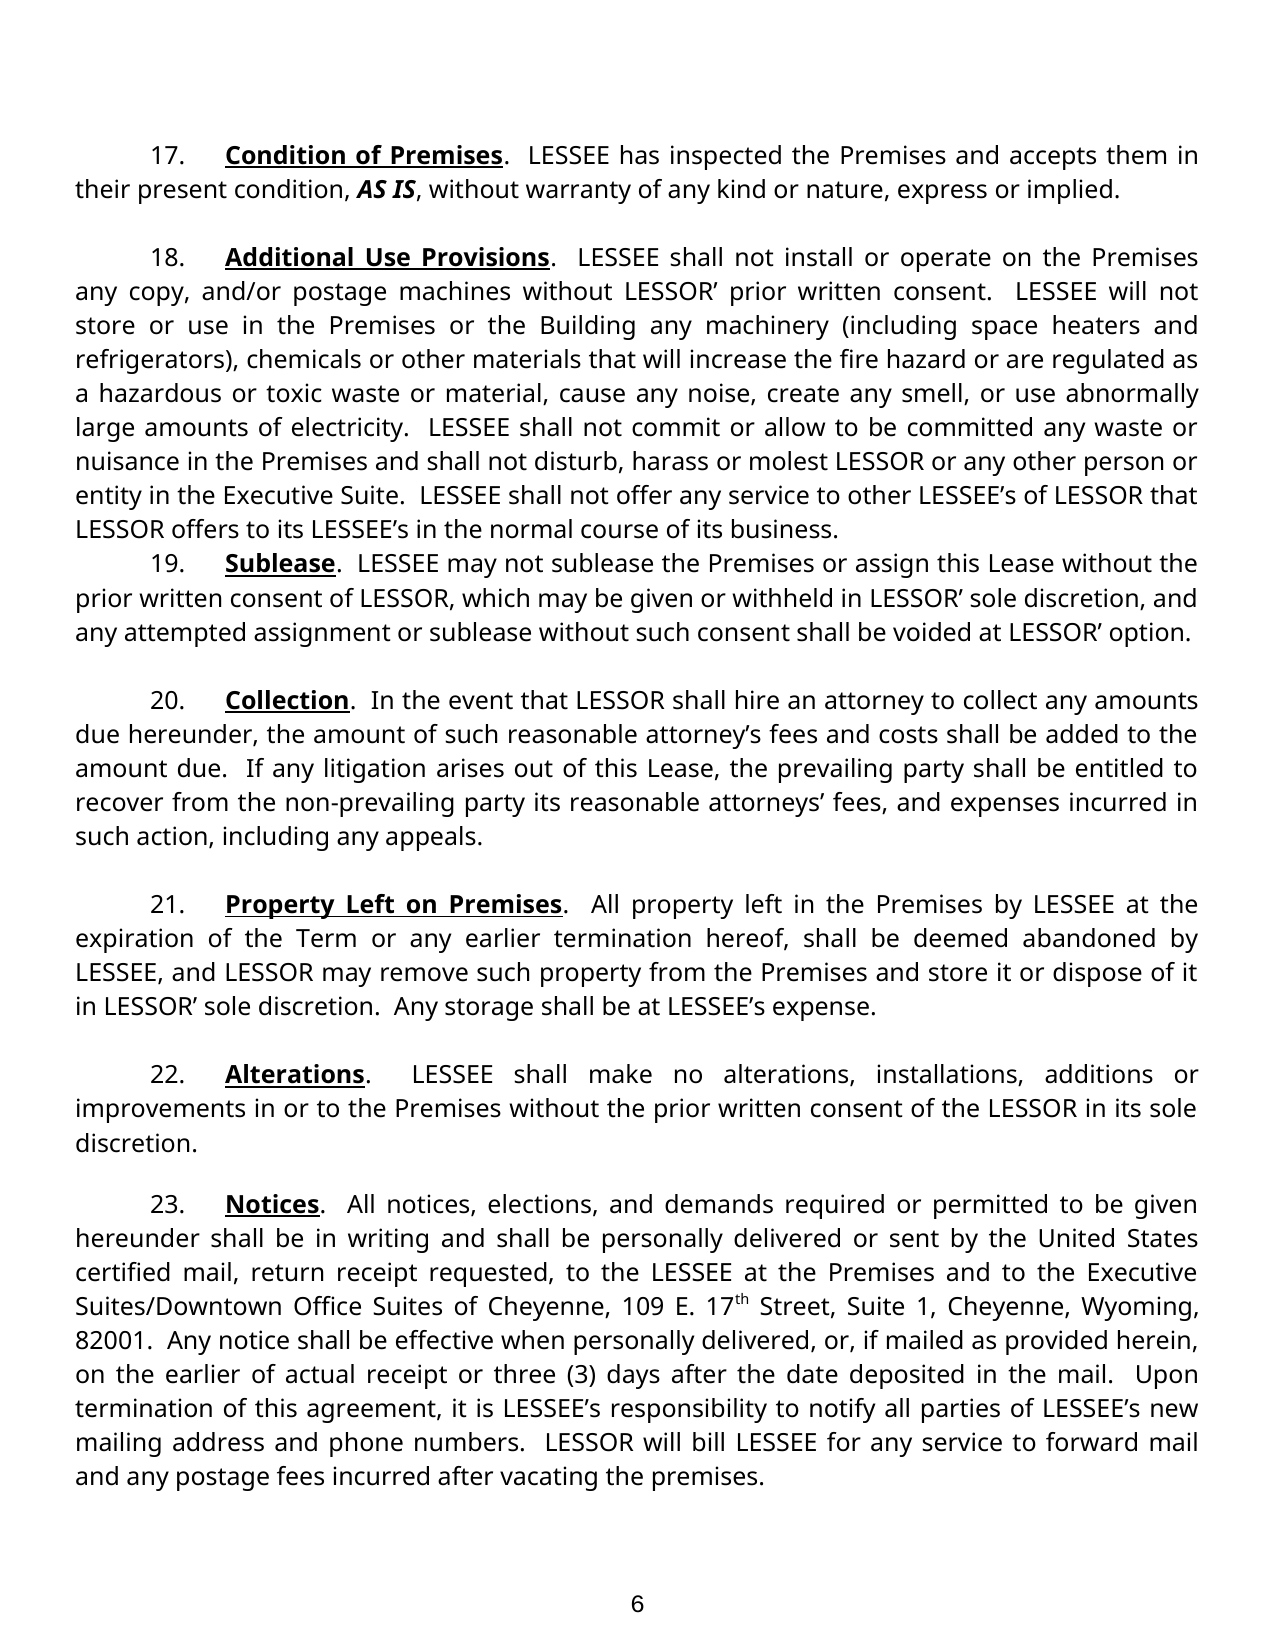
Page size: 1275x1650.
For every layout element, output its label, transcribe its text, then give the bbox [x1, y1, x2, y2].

text 23. Notices. All notices, elections, and demands required or permitted to be given hereunder shall be in writing and shall be personally delivered or sent by the United States certified mail, return receipt requested, to the LESSEE at the Premises and to the Executive Suites/Downtown Office Suites of Cheyenne, 109 E. 17th Street, Suite 1, Cheyenne, Wyoming, 82001. Any notice shall be effective when personally delivered, or, if mailed as provided herein, on the earlier of actual receipt or three (3) days after the date deposited in the mail. Upon termination of this agreement, it is LESSEE’s responsibility to notify all parties of LESSEE’s new mailing address and phone numbers. LESSOR will bill LESSEE for any service to forward mail and any postage fees incurred after vacating the premises. [75, 1186, 1200, 1493]
text 20. Collection. In the event that LESSOR shall hire an attorney to collect any amounts due hereunder, the amount of such reasonable attorney’s fees and costs shall be added to the amount due. If any litigation arises out of this Lease, the prevailing party shall be entitled to recover from the non-prevailing party its reasonable attorneys’ fees, and expenses incurred in such action, including any appeals. [75, 682, 1200, 853]
text 22. Alterations. LESSEE shall make no alterations, installations, additions or improvements in or to the Premises without the prior written consent of the LESSOR in its sole discretion. [75, 1057, 1200, 1159]
text 21. Property Left on Premises. All property left in the Premises by LESSEE at the expiration of the Term or any earlier termination hereof, shall be deemed abandoned by LESSEE, and LESSOR may remove such property from the Premises and store it or dispose of it in LESSOR’ sole discretion. Any storage shall be at LESSEE’s expense. [75, 887, 1200, 1023]
text 18. Additional Use Provisions. LESSEE shall not install or operate on the Premises any copy, and/or postage machines without LESSOR’ prior written consent. LESSEE will not store or use in the Premises or the Building any machinery (including space heaters and refrigerators), chemicals or other materials that will increase the fire hazard or are regulated as a hazardous or toxic waste or material, cause any noise, create any smell, or use abnormally large amounts of electricity. LESSEE shall not commit or allow to be committed any waste or nuisance in the Premises and shall not disturb, harass or molest LESSOR or any other person or entity in the Executive Suite. LESSEE shall not offer any service to other LESSEE’s of LESSOR that LESSOR offers to its LESSEE’s in the normal course of its business. [75, 239, 1200, 546]
text 19. Sublease. LESSEE may not sublease the Premises or assign this Lease without the prior written consent of LESSOR, which may be given or withheld in LESSOR’ sole discretion, and any attempted assignment or sublease without such consent shall be voided at LESSOR’ option. [75, 546, 1200, 648]
text 17. Condition of Premises. LESSEE has inspected the Premises and accepts them in their present condition, AS IS, without warranty of any kind or nature, express or implied. [75, 137, 1200, 206]
